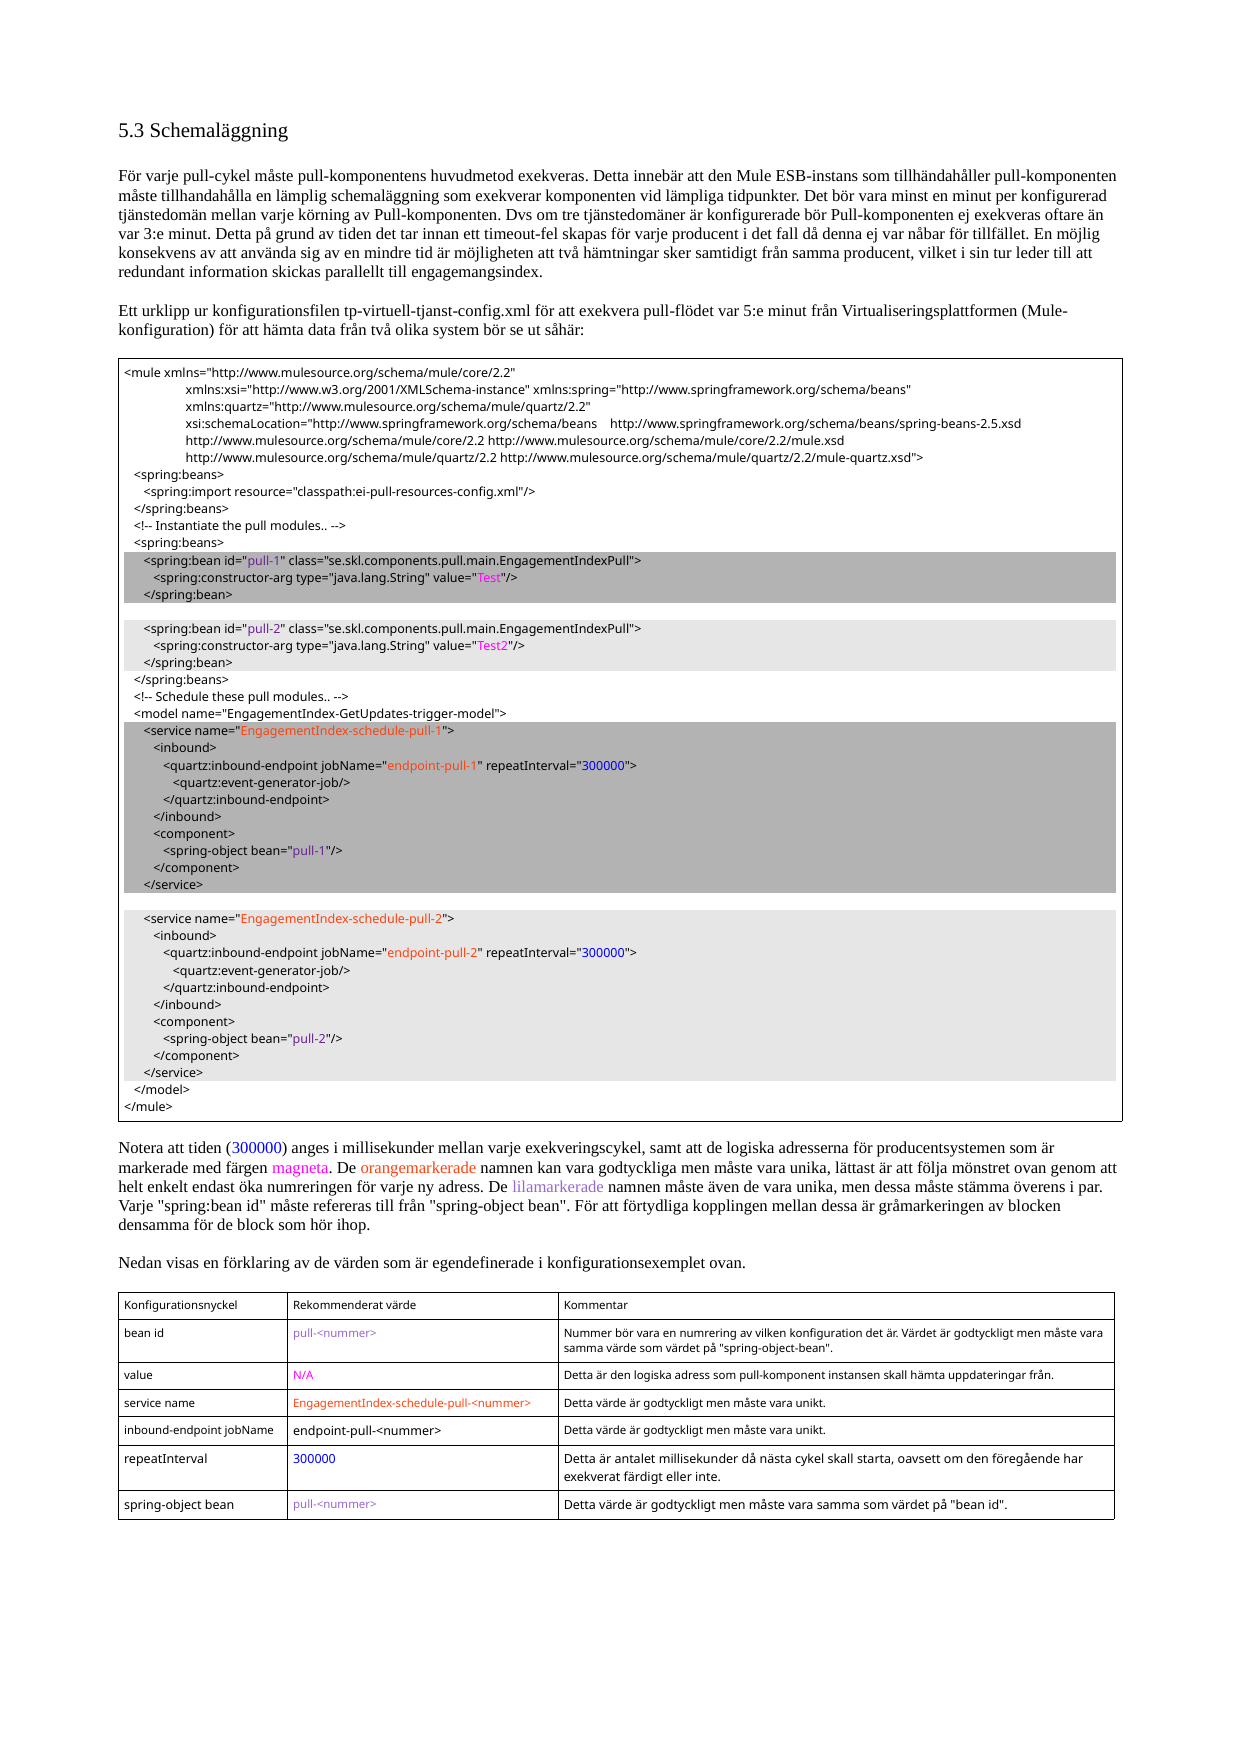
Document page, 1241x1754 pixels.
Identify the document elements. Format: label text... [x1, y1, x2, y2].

text Notera att tiden (300000) anges i millisekunder mellan varje exekveringscykel, samt att de logiska adresserna för producentsystemen som är markerade med färgen magneta. De orangemarkerade namnen kan vara godtyckliga men måste vara unika, lättast är att följa mönstret ovan genom att helt enkelt endast öka numreringen för varje ny adress. De lilamarkerade namnen måste även de vara unika, men dessa måste stämma överens i par. Varje "spring:bean id" måste refereras till från "spring-object bean". För att förtydliga kopplingen mellan dessa är gråmarkeringen av blocken densamma för de block som hör ihop. [118, 1122, 1122, 1234]
table_cell pull-<nummer> [288, 1491, 558, 1519]
table_cell endpoint-pull-<nummer> [288, 1417, 558, 1445]
table_header Rekommenderat värde [288, 1293, 558, 1319]
table_header Konfigurationsnyckel [119, 1293, 287, 1319]
table_cell bean id [119, 1320, 287, 1362]
table_header Kommentar [559, 1293, 1114, 1319]
text För varje pull-cykel måste pull-komponentens huvudmetod exekveras. Detta innebär att den Mule ESB-instans som tillhändahåller pull-komponenten måste tillhandahålla en lämplig schemaläggning som exekverar komponenten vid lämpliga tidpunkter. Det bör vara minst en minut per konfigurerad tjänstedomän mellan varje körning av Pull-komponenten. Dvs om tre tjänstedomäner är konfigurerade bör Pull-komponenten ej exekveras oftare än var 3:e minut. Detta på grund av tiden det tar innan ett timeout-fel skapas för varje producent i det fall då denna ej var nåbar för tillfället. En möjlig konsekvens av att använda sig av en mindre tid är möjligheten att två hämtningar sker samtidigt från samma producent, vilket i sin tur leder till att redundant information skickas parallellt till engagemangsindex. [118, 166, 1122, 281]
table_cell Detta värde är godtyckligt men måste vara unikt. [559, 1417, 1114, 1445]
table_cell Nummer bör vara en numrering av vilken konfiguration det är. Värdet är godtyckligt men måste vara samma värde som värdet på "spring-object-bean". [559, 1320, 1114, 1362]
text Nedan visas en förklaring av de värden som är egendefinerade i konfigurationsexemplet ovan. [118, 1253, 1122, 1272]
table_header <mule xmlns="http://www.mulesource.org/schema/mule/core/2.2" xmlns:xsi="http://www.w3.org/2001/XMLSchema-instance" xmlns:spring="http://www.springframework.org/schema/beans" xmlns:quartz="http://www.mulesource.org/schema/mule/quartz/2.2" xsi:schemaLocation="http://www.springframework.org/schema/beans http://www.springframework.org/schema/beans/spring-beans-2.5.xsd http://www.mulesource.org/schema/mule/core/2.2 http://www.mulesource.org/schema/mule/core/2.2/mule.xsd http://www.mulesource.org/schema/mule/quartz/2.2 http://www.mulesource.org/schema/mule/quartz/2.2/mule-quartz.xsd"> <spring:beans> <spring:import resource="classpath:ei-pull-resources-config.xml"/> </spring:beans> <!-- Instantiate the pull modules.. --> <spring:beans> <spring:bean id="pull-1" class="se.skl.components.pull.main.EngagementIndexPull"> <spring:constructor-arg type="java.lang.String" value="Test"/> </spring:bean> <spring:bean id="pull-2" class="se.skl.components.pull.main.EngagementIndexPull"> <spring:constructor-arg type="java.lang.String" value="Test2"/> </spring:bean> </spring:beans> <!-- Schedule these pull modules.. --> <model name="EngagementIndex-GetUpdates-trigger-model"> <service name="EngagementIndex-schedule-pull-1"> <inbound> <quartz:inbound-endpoint jobName="endpoint-pull-1" repeatInterval="300000"> <quartz:event-generator-job/> </quartz:inbound-endpoint> </inbound> <component> <spring-object bean="pull-1"/> </component> </service> <service name="EngagementIndex-schedule-pull-2"> <inbound> <quartz:inbound-endpoint jobName="endpoint-pull-2" repeatInterval="300000"> <quartz:event-generator-job/> </quartz:inbound-endpoint> </inbound> <component> <spring-object bean="pull-2"/> </component> </service> </model> </mule> [119, 359, 1122, 1121]
table_cell N/A [288, 1363, 558, 1389]
text Ett urklipp ur konfigurationsfilen tp-virtuell-tjanst-config.xml för att exekvera pull-flödet var 5:e minut från Virtualiseringsplattformen (Mule-konfiguration) för att hämta data från två olika system bör se ut såhär: [118, 300, 1122, 339]
table_cell EngagementIndex-schedule-pull-<nummer> [288, 1390, 558, 1416]
table_cell pull-<nummer> [288, 1320, 558, 1362]
table_cell spring-object bean [119, 1491, 287, 1519]
table_cell Detta är den logiska adress som pull-komponent instansen skall hämta uppdateringar från. [559, 1363, 1114, 1389]
table_cell inbound-endpoint jobName [119, 1417, 287, 1445]
table_cell Detta värde är godtyckligt men måste vara samma som värdet på "bean id". [559, 1491, 1114, 1519]
table_cell repeatInterval [119, 1446, 287, 1490]
table_cell Detta är antalet millisekunder då nästa cykel skall starta, oavsett om den föregående har exekverat färdigt eller inte. [559, 1446, 1114, 1490]
table_cell 300000 [288, 1446, 558, 1490]
table_cell service name [119, 1390, 287, 1416]
table_cell value [119, 1363, 287, 1389]
text 5.3 Schemaläggning [118, 118, 1122, 142]
table_cell Detta värde är godtyckligt men måste vara unikt. [559, 1390, 1114, 1416]
